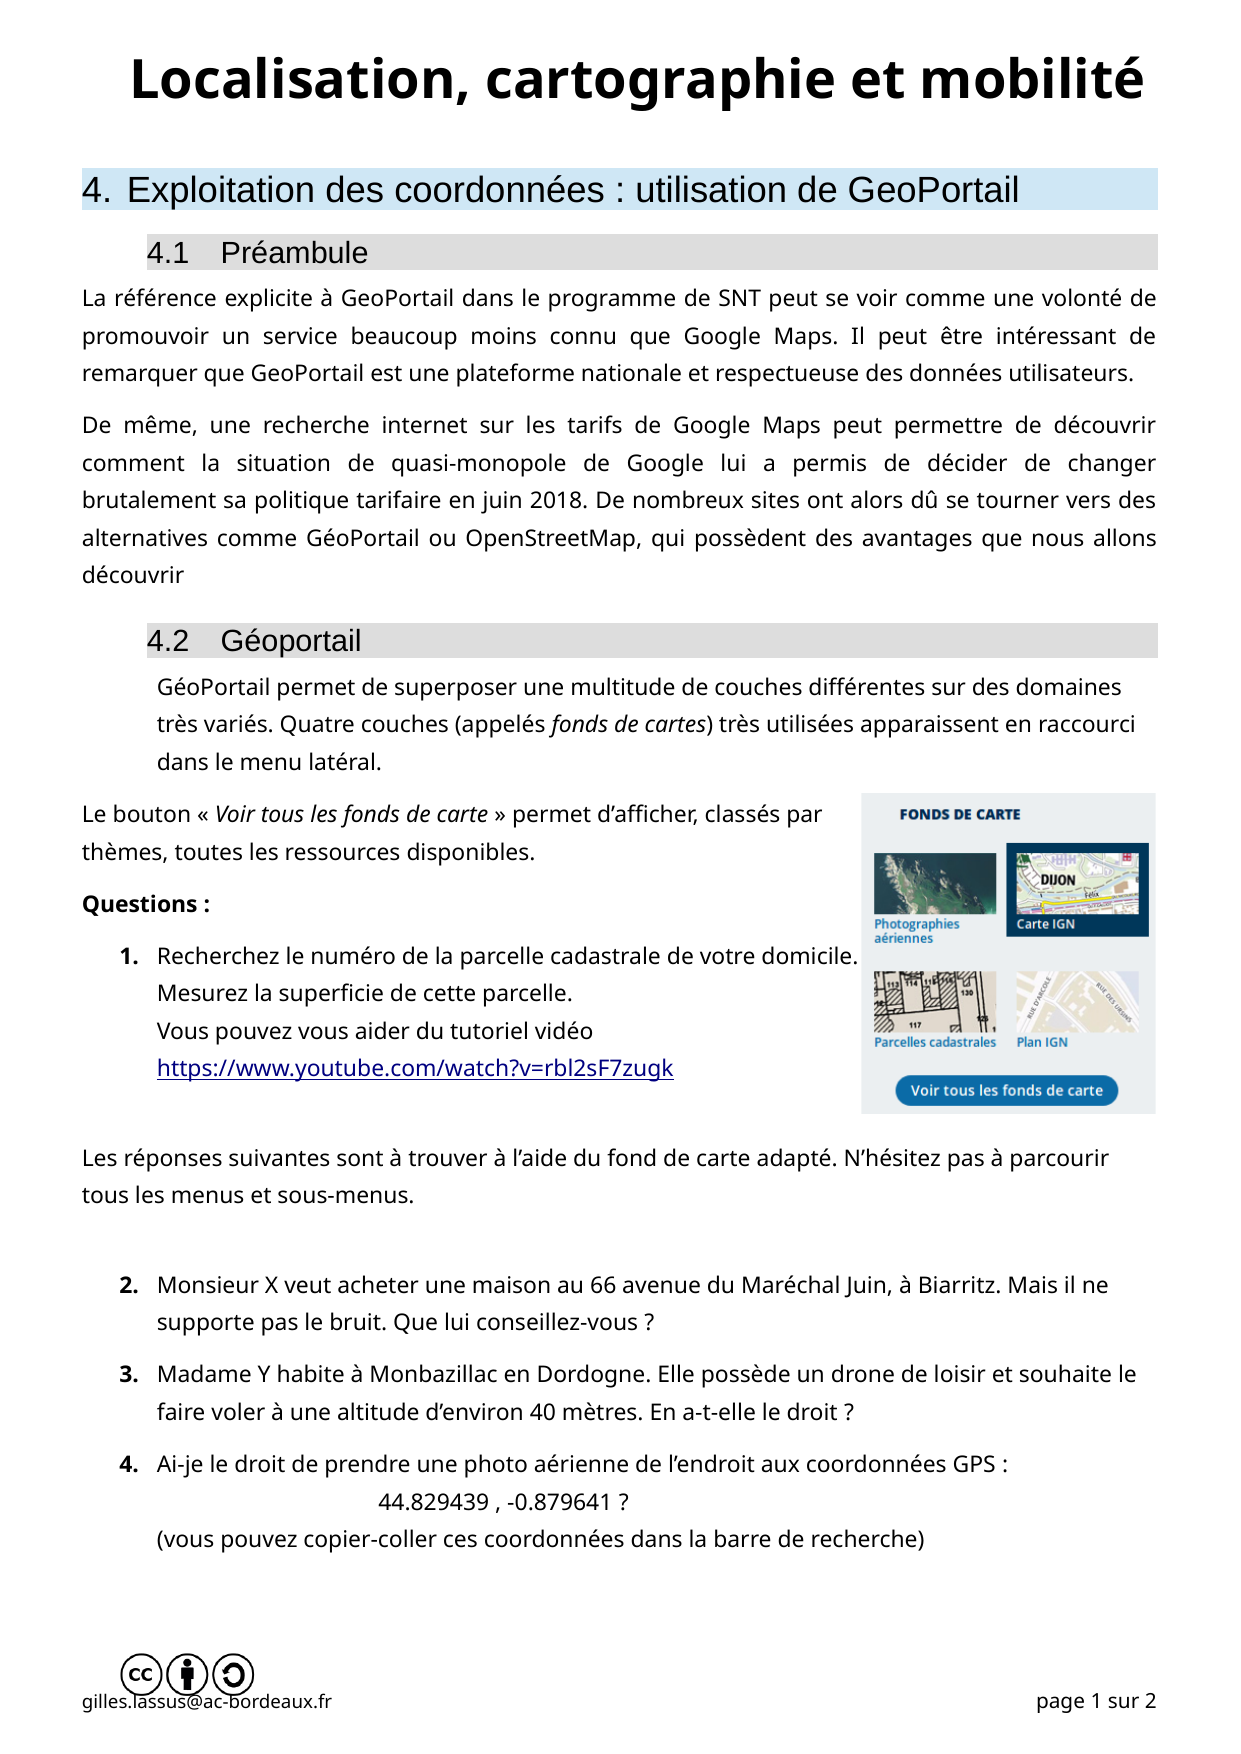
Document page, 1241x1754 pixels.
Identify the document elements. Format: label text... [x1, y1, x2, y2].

subtitle Préambule [147, 234, 1158, 270]
list Recherchez le numéro de la parcelle cadastrale de votre domicile. Mesurez la superficie de cette parcelle. Vous pouvez vous aider du tutoriel vidéo https://www.youtube.com/watch?v=rbl2sF7zugk [119, 939, 861, 1083]
list GéoPortail permet de superposer une multitude de couches différentes sur des domaines très variés. Quatre couches (appelés fonds de cartes) très utilisées apparaissent en raccourci dans le menu latéral. [119, 671, 1158, 777]
text De même, une recherche internet sur les tarifs de Google Maps peut permettre de découvrir comment la situation de quasi-monopole de Google lui a permis de décider de changer brutalement sa politique tarifaire en juin 2018. De nombreux sites ont alors dû se tourner vers des alternatives comme GéoPortail ou OpenStreetMap, qui possèdent des avantages que nous allons découvrir [82, 409, 1158, 591]
list Madame Y habite à Monbazillac en Dordogne. Elle possède un drone de loisir et souhaite le faire voler à une altitude d’environ 40 mètres. En a-t-elle le droit ? [119, 1358, 1158, 1427]
text Le bouton « Voir tous les fonds de carte » permet d’afficher, classés par thèmes, toutes les ressources disponibles. [82, 798, 861, 867]
picture [861, 793, 1156, 1114]
subtitle Géoportail [147, 623, 1158, 658]
text Questions : [82, 887, 861, 919]
text Localisation, cartographie et mobilité [82, 40, 1193, 114]
list Ai-je le droit de prendre une photo aérienne de l’endroit aux coordonnées GPS : 44.829439 , -0.879641 ? (vous pouvez copier-coller ces coordonnées dans la barre de recherche) [119, 1448, 1158, 1554]
list Monsieur X veut acheter une maison au 66 avenue du Maréchal Juin, à Biarritz. Mais il ne supporte pas le bruit. Que lui conseillez-vous ? [119, 1269, 1158, 1337]
text La référence explicite à GeoPortail dans le programme de SNT peut se voir comme une volonté de promouvoir un service beaucoup moins connu que Google Maps. Il peut être intéressant de remarquer que GeoPortail est une plateforme nationale et respectueuse des données utilisateurs. [82, 282, 1158, 388]
text Les réponses suivantes sont à trouver à l’aide du fond de carte adapté. N’hésitez pas à parcourir tous les menus et sous-menus. [82, 1104, 1158, 1248]
picture [118, 1651, 255, 1698]
subtitle Exploitation des coordonnées : utilisation de GeoPortail [82, 168, 1158, 210]
